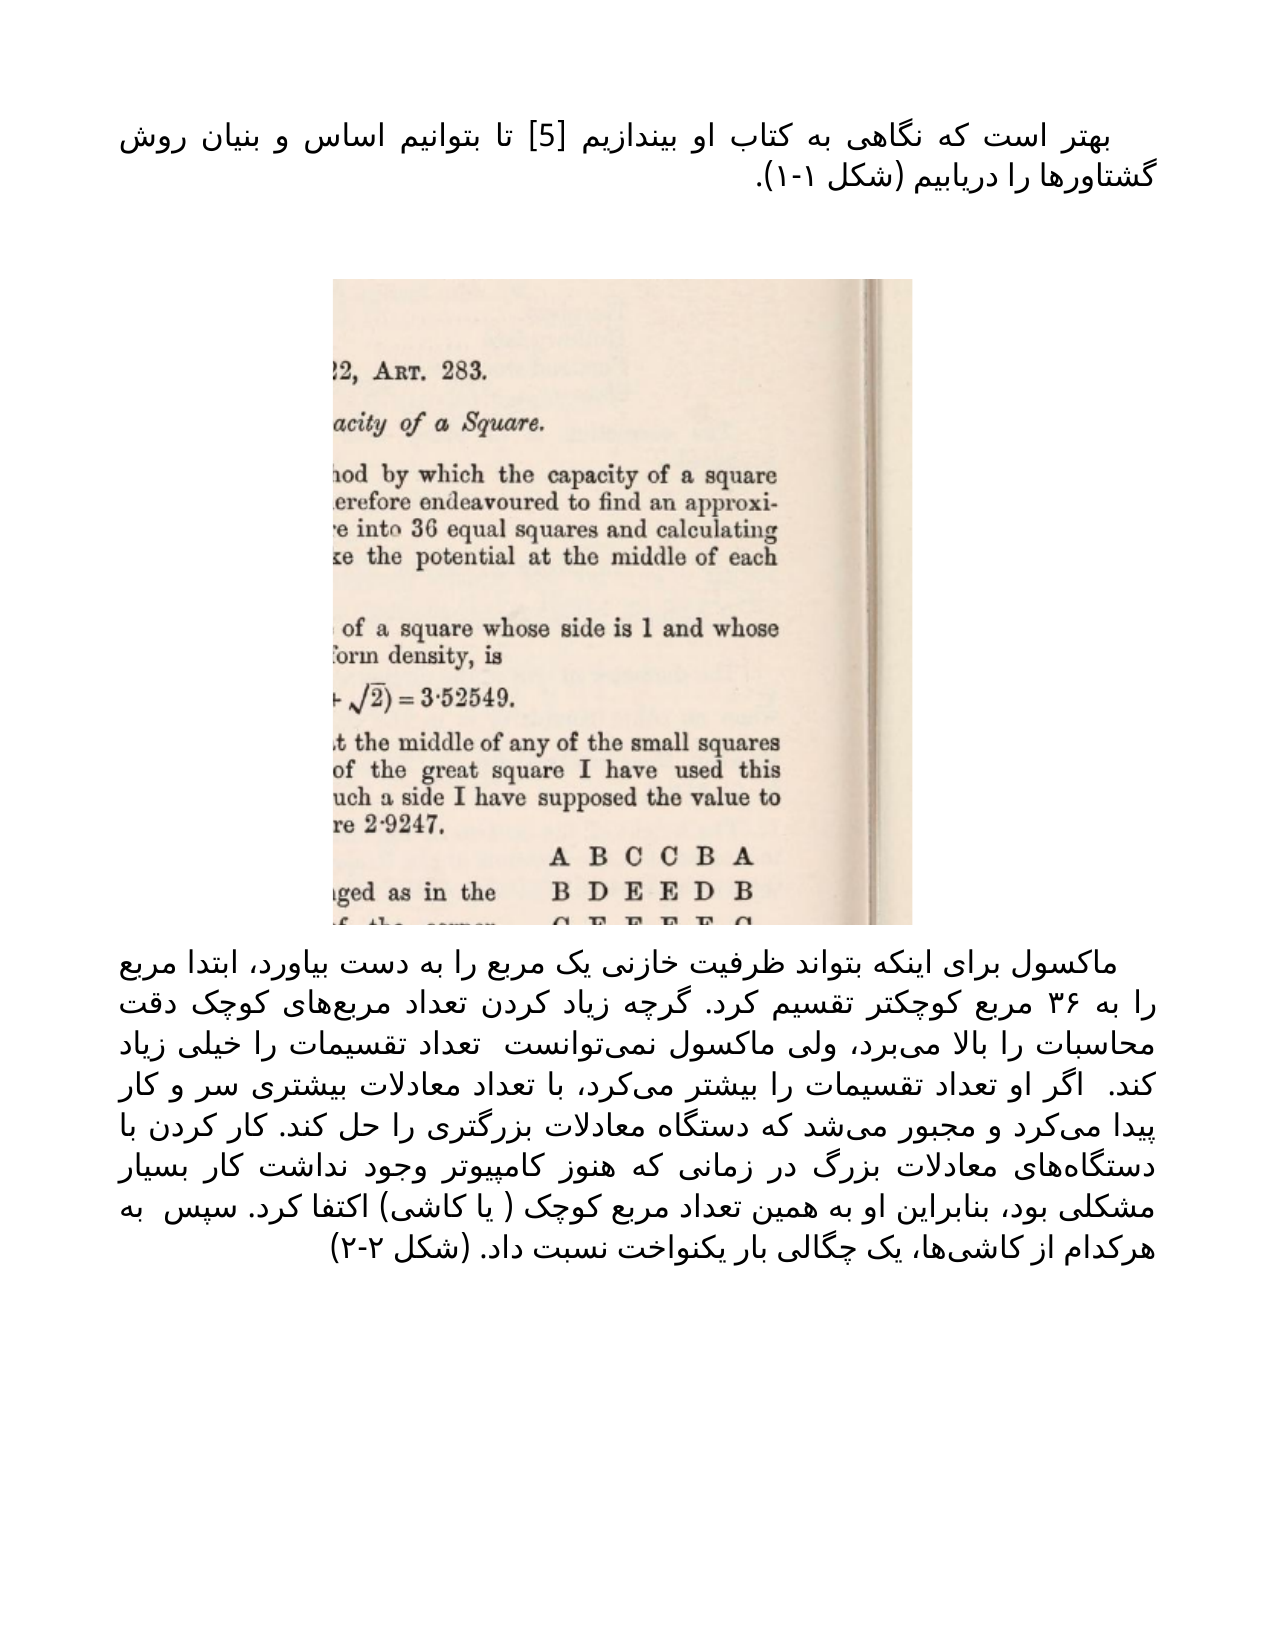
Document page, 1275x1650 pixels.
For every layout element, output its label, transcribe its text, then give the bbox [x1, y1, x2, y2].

text شکل۲-۱: محاسبه ظرفیت خازن مربعی [913, 279, 958, 924]
text بهتر است که نگاهی به کتاب او بیندازیم [5] تا بتوانیم اساس و بنیان روش گشتاورها را دریابیم (شکل ۱-۱). [118, 118, 1157, 199]
text [333, 271, 966, 933]
picture [332, 279, 913, 925]
text ماکسول برای اینکه بتواند ظرفیت خازنی یک مربع را به دست بیاورد، ابتدا مربع را به ۳۶ مربع کوچکتر تقسیم کرد. گرچه زیاد کردن تعداد مربع‌های کوچک دقت محاسبات را بالا می‌برد، ولی ماکسول نمی‌توانست تعداد تقسیمات را خیلی زیاد کند. اگر او تعداد تقسیمات را بیشتر می‌کرد، با تعداد معادلات بیشتری سر و کار پیدا می‌کرد و مجبور می‌شد که دستگاه معادلات بزرگتری را حل کند. کار کردن با دستگاه‌های معادلات بزرگ در زمانی که هنوز کامپیوتر وجود نداشت کار بسیار مشکلی بود، بنابراین او به همین تعداد مربع کوچک ( یا کاشی) اکتفا کرد. سپس به هرکدام از کاشی‌ها، یک چگالی بار یکنواخت نسبت داد. (شکل ۲-۲) [118, 234, 1157, 1271]
